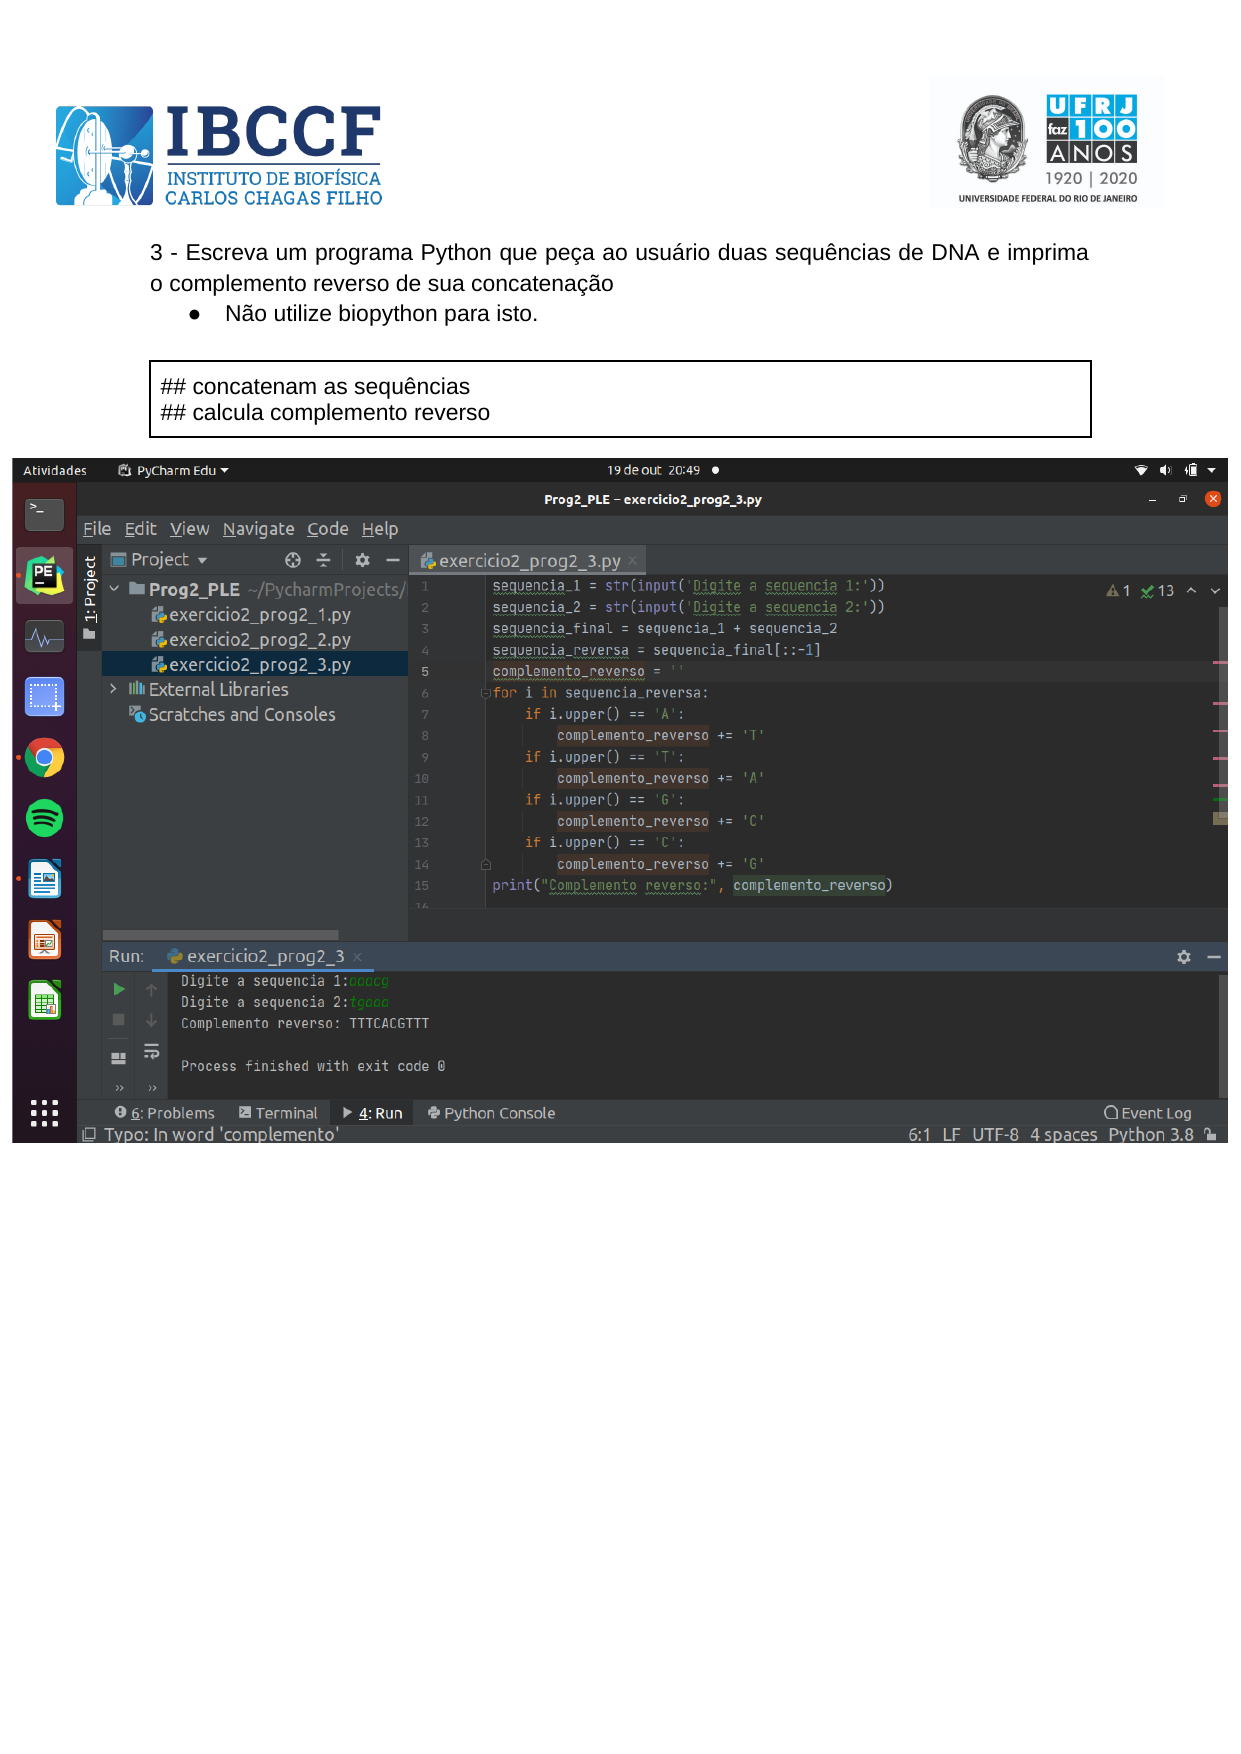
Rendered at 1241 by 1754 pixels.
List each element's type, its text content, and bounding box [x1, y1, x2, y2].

text 3 - Escreva um programa Python que peça ao usuário duas sequências de DNA e imprima o complemento reverso de sua concatenação [150, 239, 1090, 296]
picture [928, 75, 1164, 209]
table_header ## concatenam as sequências ## calcula complemento reverso [151, 362, 1090, 436]
picture [49, 102, 388, 209]
list Não utilize biopython para isto. [187, 300, 1090, 326]
picture [12, 458, 1228, 1143]
